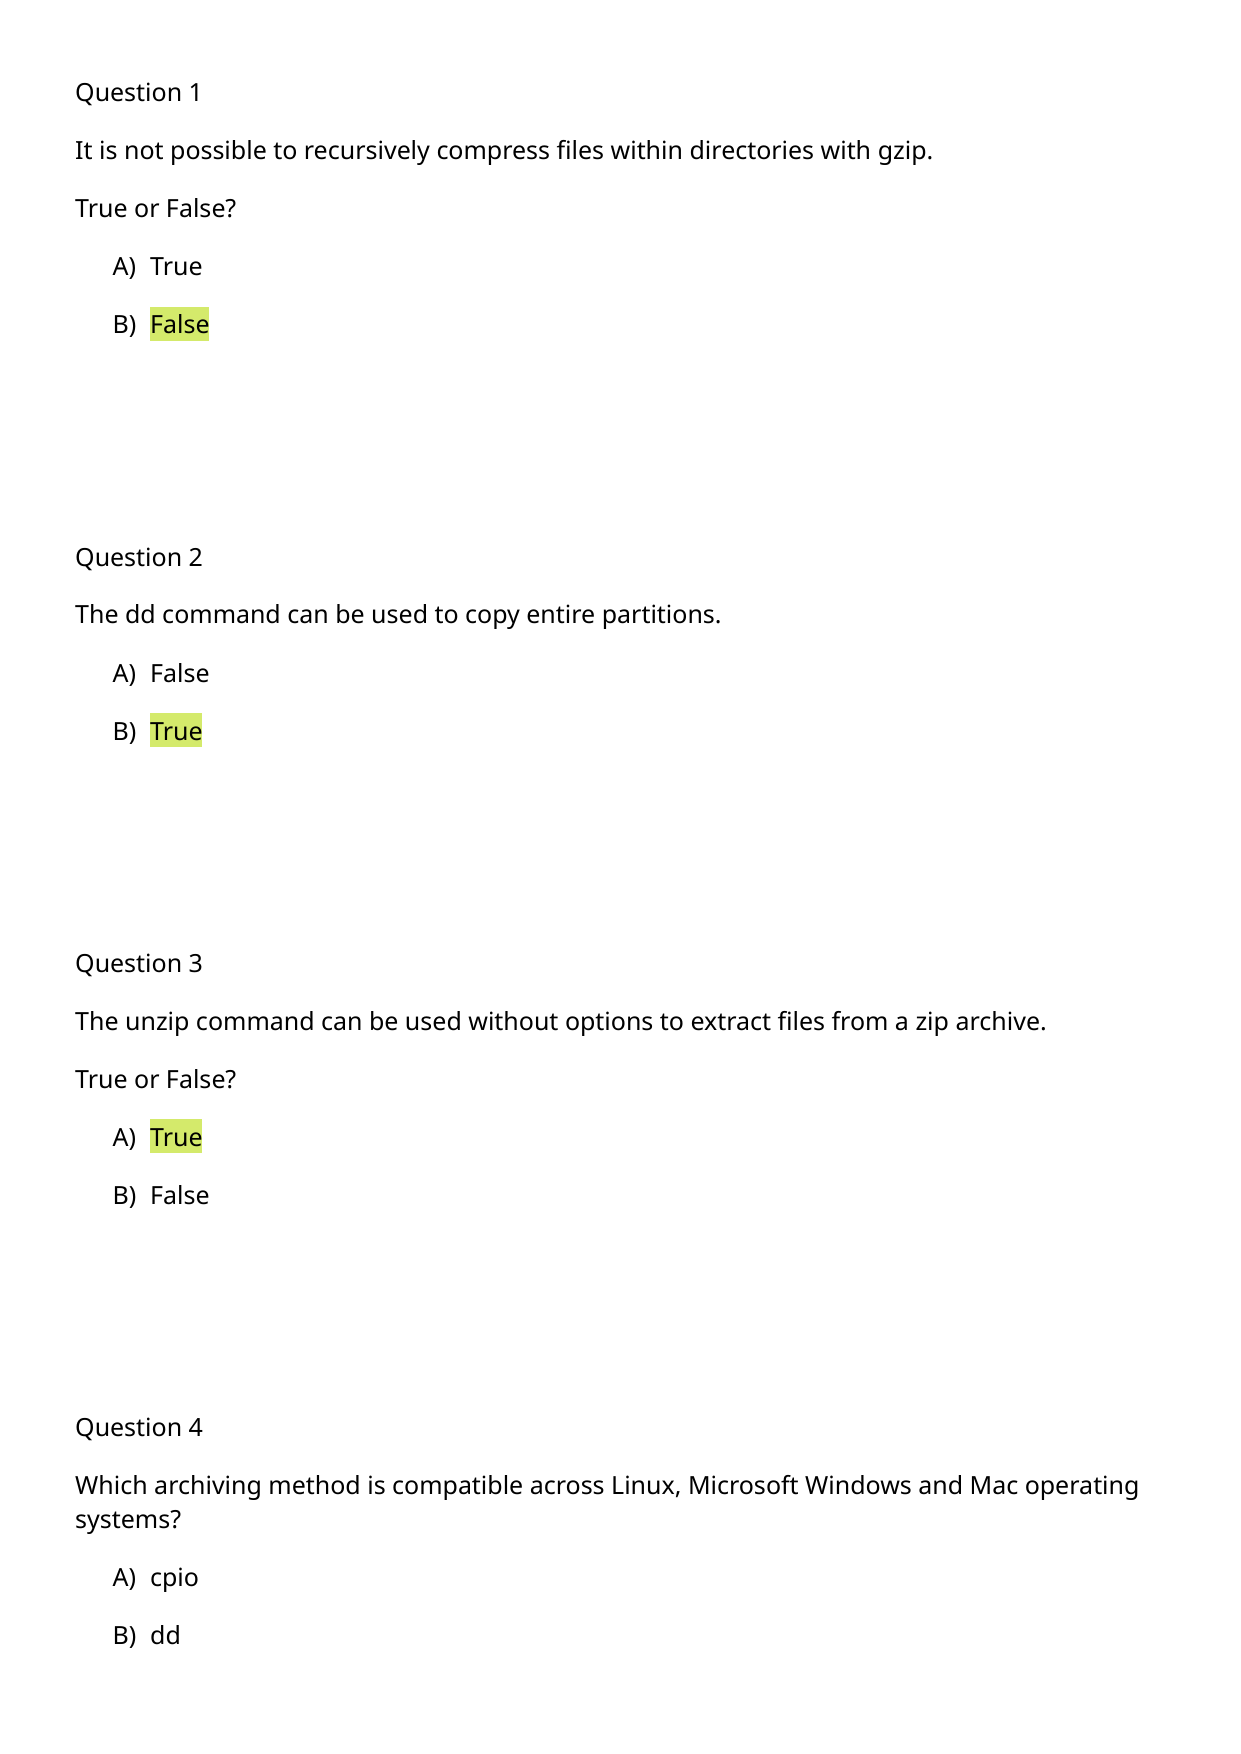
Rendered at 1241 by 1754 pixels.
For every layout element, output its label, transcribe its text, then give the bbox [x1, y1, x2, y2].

text Question 3 [75, 945, 1165, 979]
text The dd command can be used to copy entire partitions. [75, 597, 1165, 631]
list False [112, 307, 1165, 341]
text It is not possible to recursively compress files within directories with gzip. [75, 133, 1165, 167]
list cpio [112, 1559, 1165, 1594]
list False [112, 1177, 1165, 1211]
list False [112, 655, 1165, 689]
text Question 4 [75, 1409, 1165, 1443]
list True [112, 713, 1165, 747]
text True or False? [75, 191, 1165, 225]
text Question 1 [75, 75, 1165, 109]
text Which archiving method is compatible across Linux, Microsoft Windows and Mac operating systems? [75, 1467, 1165, 1536]
text The unzip command can be used without options to extract files from a zip archive. [75, 1003, 1165, 1037]
text True or False? [75, 1061, 1165, 1095]
list dd [112, 1618, 1165, 1652]
list True [112, 249, 1165, 283]
list True [112, 1119, 1165, 1153]
text Question 2 [75, 539, 1165, 573]
